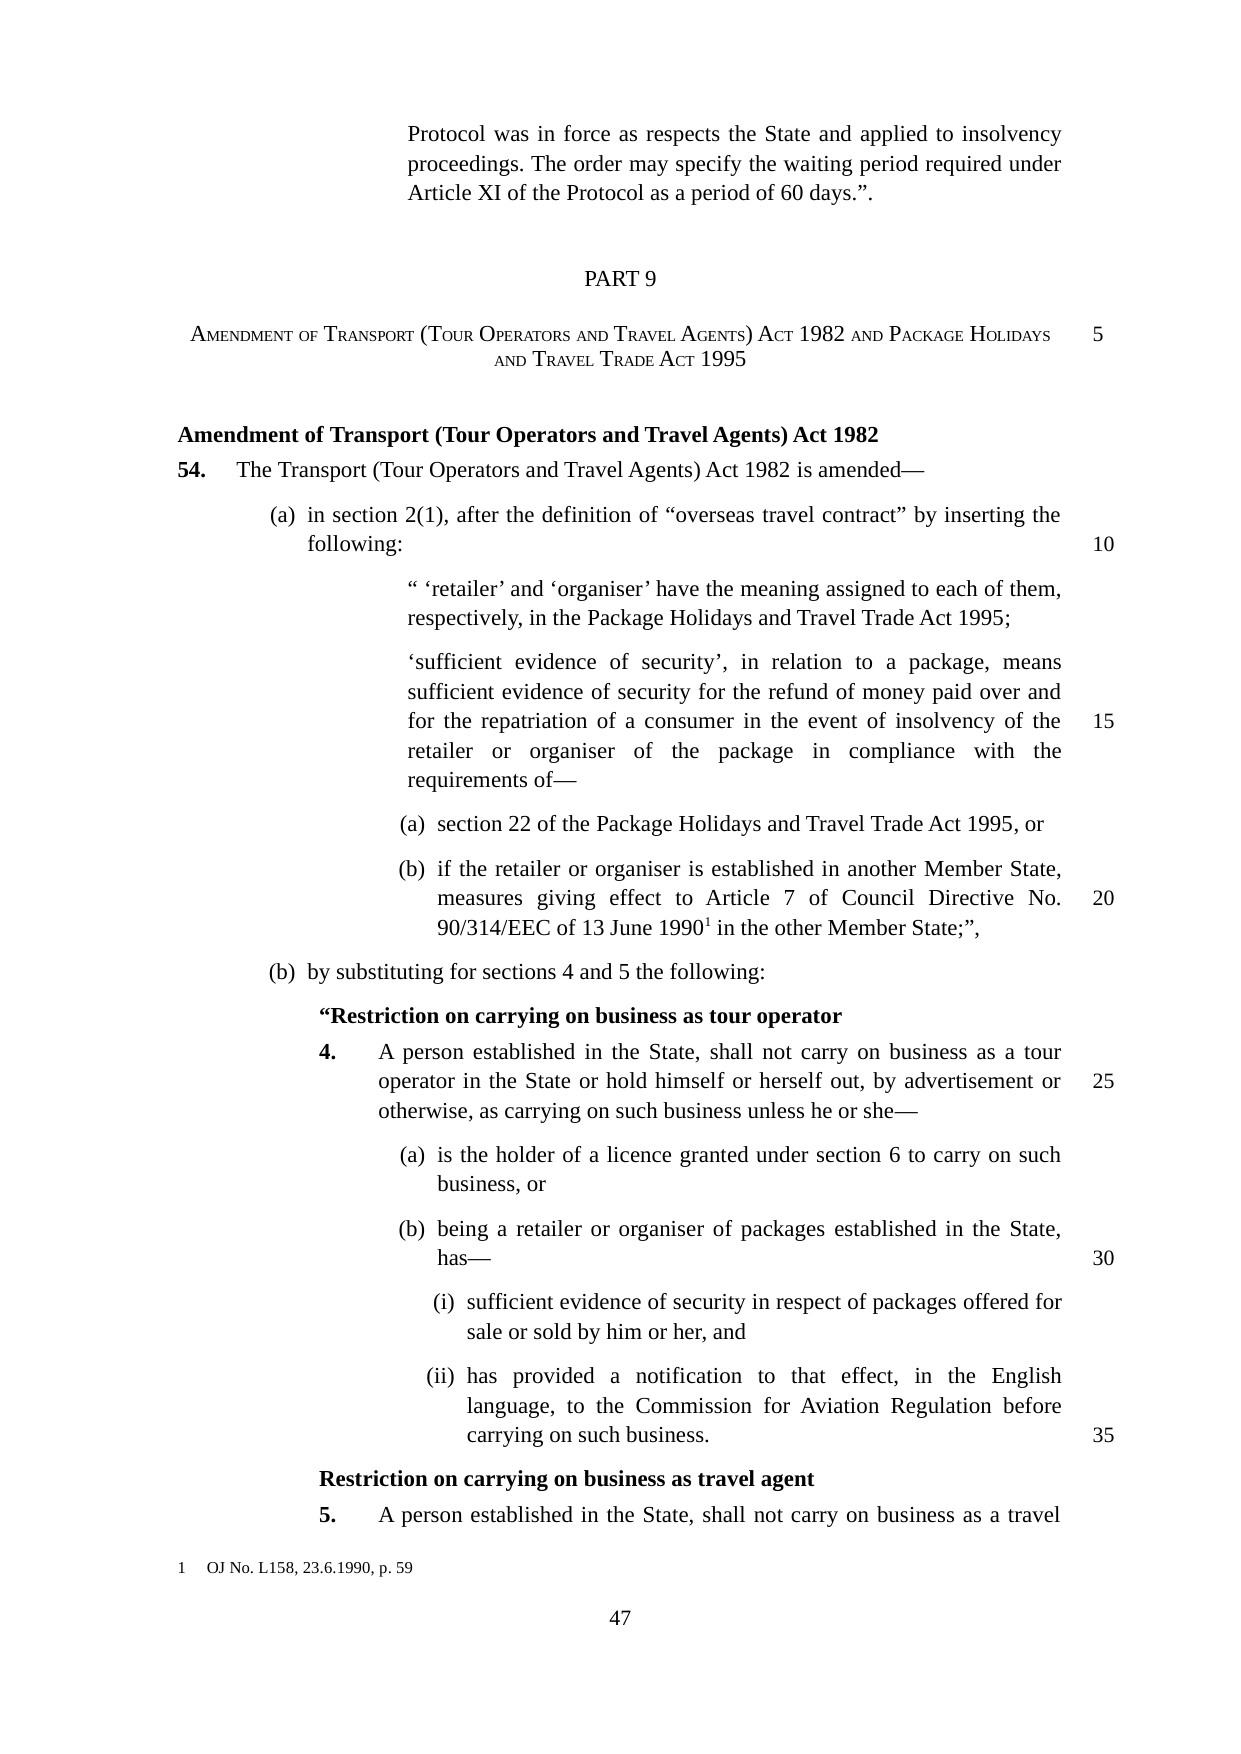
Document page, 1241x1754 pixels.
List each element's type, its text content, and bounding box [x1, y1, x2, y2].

text (b) by substituting for sections 4 and 5 the following: [177, 956, 1063, 985]
text (b) being a retailer or organiser of packages established in the State, has⁠— [307, 1212, 1063, 1271]
text (ii) has provided a notification to that effect, in the English language, to the Commission for Aviation Regulation before carrying on such business. [295, 1360, 1063, 1448]
text Protocol was in force as respects the State and applied to insolvency proceedings. The order may specify the waiting period required under Article XI of the Protocol as a period of 60 days.”. [319, 118, 1063, 207]
text (i) sufficient evidence of security in respect of packages offered for sale or sold by him or her, and [295, 1286, 1063, 1345]
text “ ‘retailer’ and ‘organiser’ have the meaning assigned to each of them, respectively, in the Package Holidays and Travel Trade Act 1995; [319, 572, 1063, 631]
text 54. The Transport (Tour Operators and Travel Agents) Act 1982 is amended⁠— [177, 454, 1063, 484]
text (a) section 22 of the Package Holidays and Travel Trade Act 1995, or [307, 808, 1063, 838]
text Amendment of Transport (Tour Operators and Travel Agents) Act 1982 [177, 419, 1063, 448]
text (a) is the holder of a licence granted under section 6 to carry on such business, or [307, 1139, 1063, 1198]
title Amendment of Transport (Tour Operators and Travel Agents) Act 1982 and Package Holidays and Travel Trade Act 1995 [177, 321, 1063, 372]
text OJ No. L158, 23.6.1990, p. 59 [177, 1558, 1063, 1577]
text (b) if the retailer or organiser is established in another Member State, measures giving effect to Article 7 of Council Directive No. 90/314/EEC of 13 June 1990 in the other Member State;”, [307, 853, 1063, 941]
text 4. A person established in the State, shall not carry on business as a tour operator in the State or hold himself or herself out, by advertisement or otherwise, as carrying on such business unless he or she⁠— [319, 1036, 1063, 1124]
text “Restriction on carrying on business as tour operator [319, 1000, 1063, 1029]
text ‘sufficient evidence of security’, in relation to a package, means sufficient evidence of security for the refund of money paid over and for the repatriation of a consumer in the event of insolvency of the retailer or organiser of the package in compliance with the requirements of⁠— [319, 646, 1063, 793]
text PART 9 [177, 266, 1063, 291]
text Restriction on carrying on business as travel agent [319, 1463, 1063, 1493]
text 5. A person established in the State, shall not carry on business as a travel [319, 1499, 1063, 1528]
text (a) in section 2(1), after the definition of “overseas travel contract” by inserting the following: [177, 499, 1063, 558]
